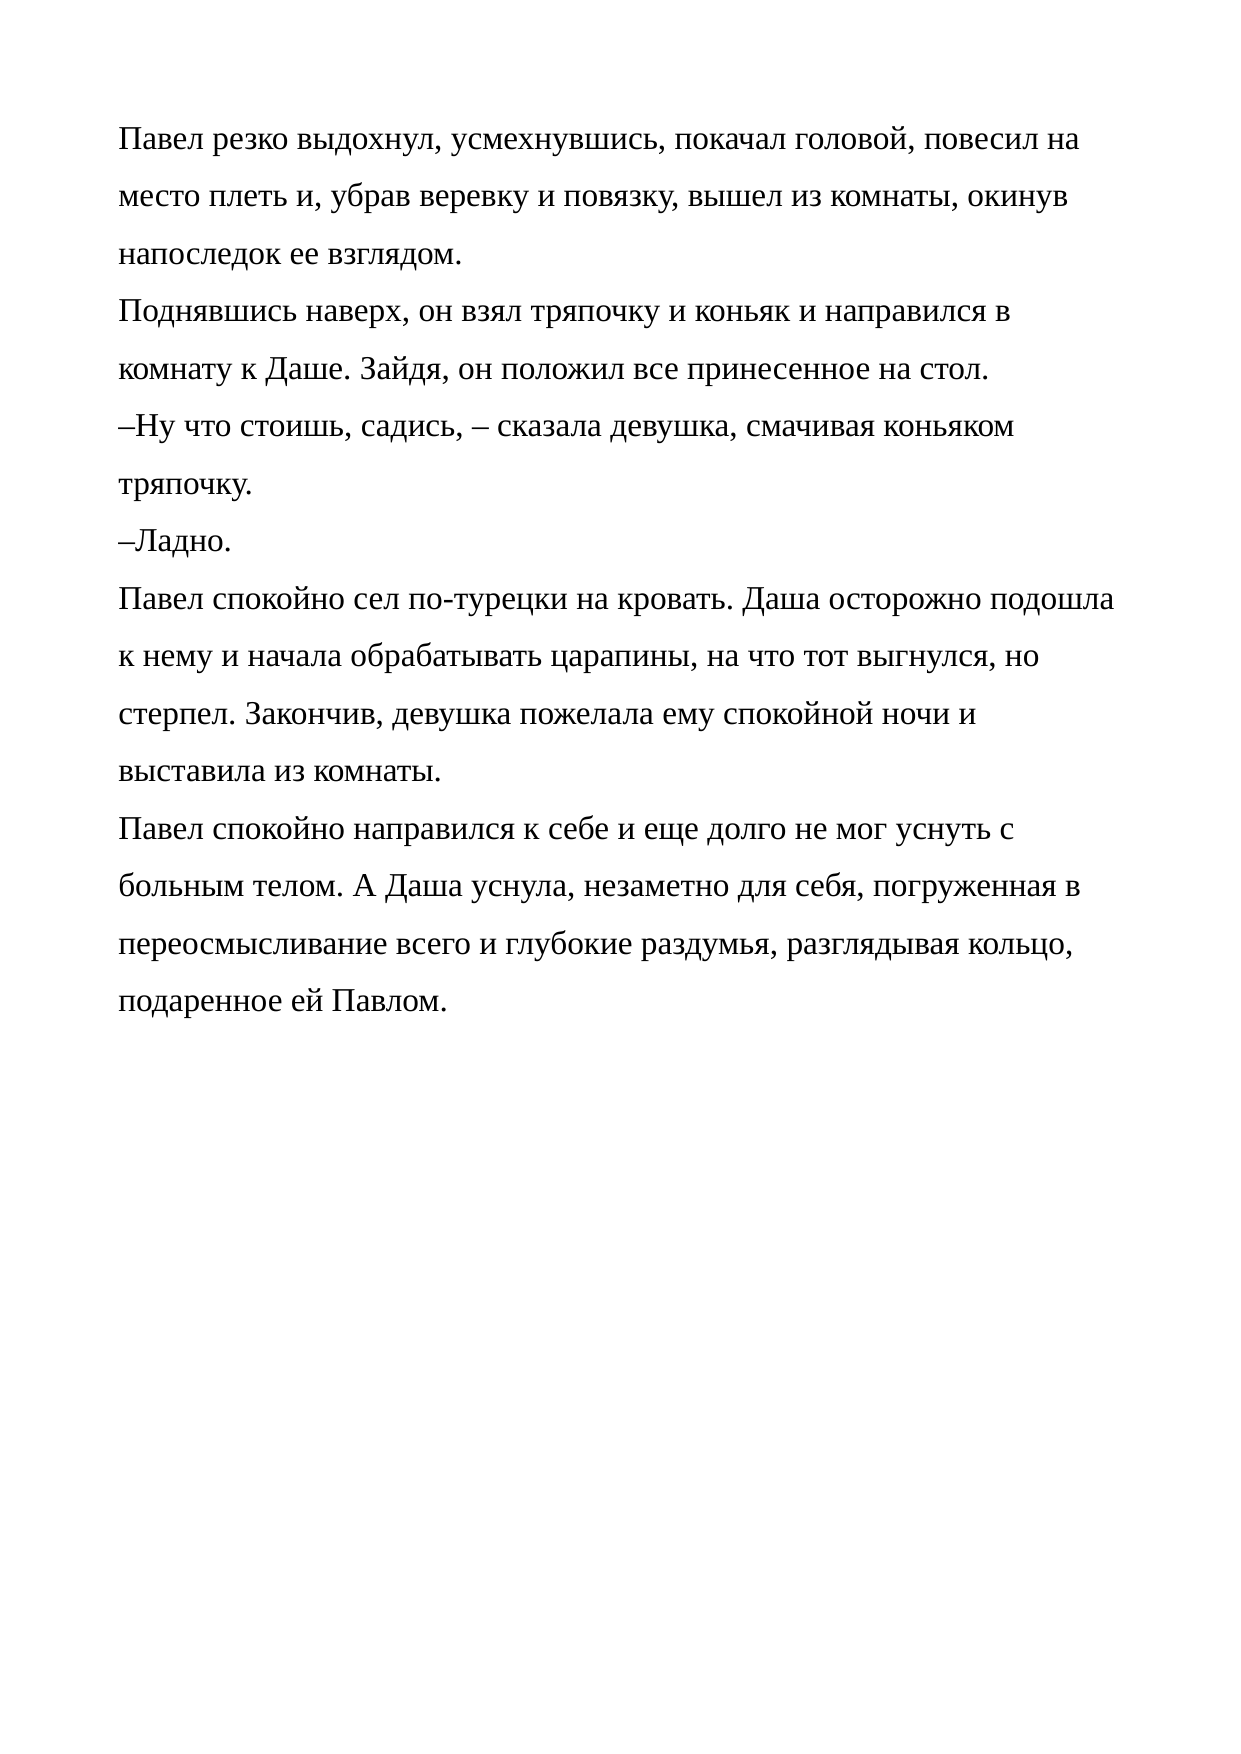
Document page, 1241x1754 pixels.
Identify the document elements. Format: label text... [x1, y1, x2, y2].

text Поднявшись наверх, он взял тряпочку и коньяк и направился в комнату к Даше. Зайдя, он положил все принесенное на стол. [118, 291, 1122, 386]
text Павел спокойно сел по-турецки на кровать. Даша осторожно подошла к нему и начала обрабатывать царапины, на что тот выгнулся, но стерпел. Закончив, девушка пожелала ему спокойной ночи и выставила из комнаты. [118, 578, 1122, 789]
text –Ладно. [118, 521, 1122, 559]
text Павел резко выдохнул, усмехнувшись, покачал головой, повесил на место плеть и, убрав веревку и повязку, вышел из комнаты, окинув напоследок ее взглядом. [118, 118, 1122, 271]
text –Ну что стоишь, садись, – сказала девушка, смачивая коньяком тряпочку. [118, 406, 1122, 501]
text Павел спокойно направился к себе и еще долго не мог уснуть с больным телом. А Даша уснула, незаметно для себя, погруженная в переосмысливание всего и глубокие раздумья, разглядывая кольцо, подаренное ей Павлом. [118, 808, 1122, 1019]
